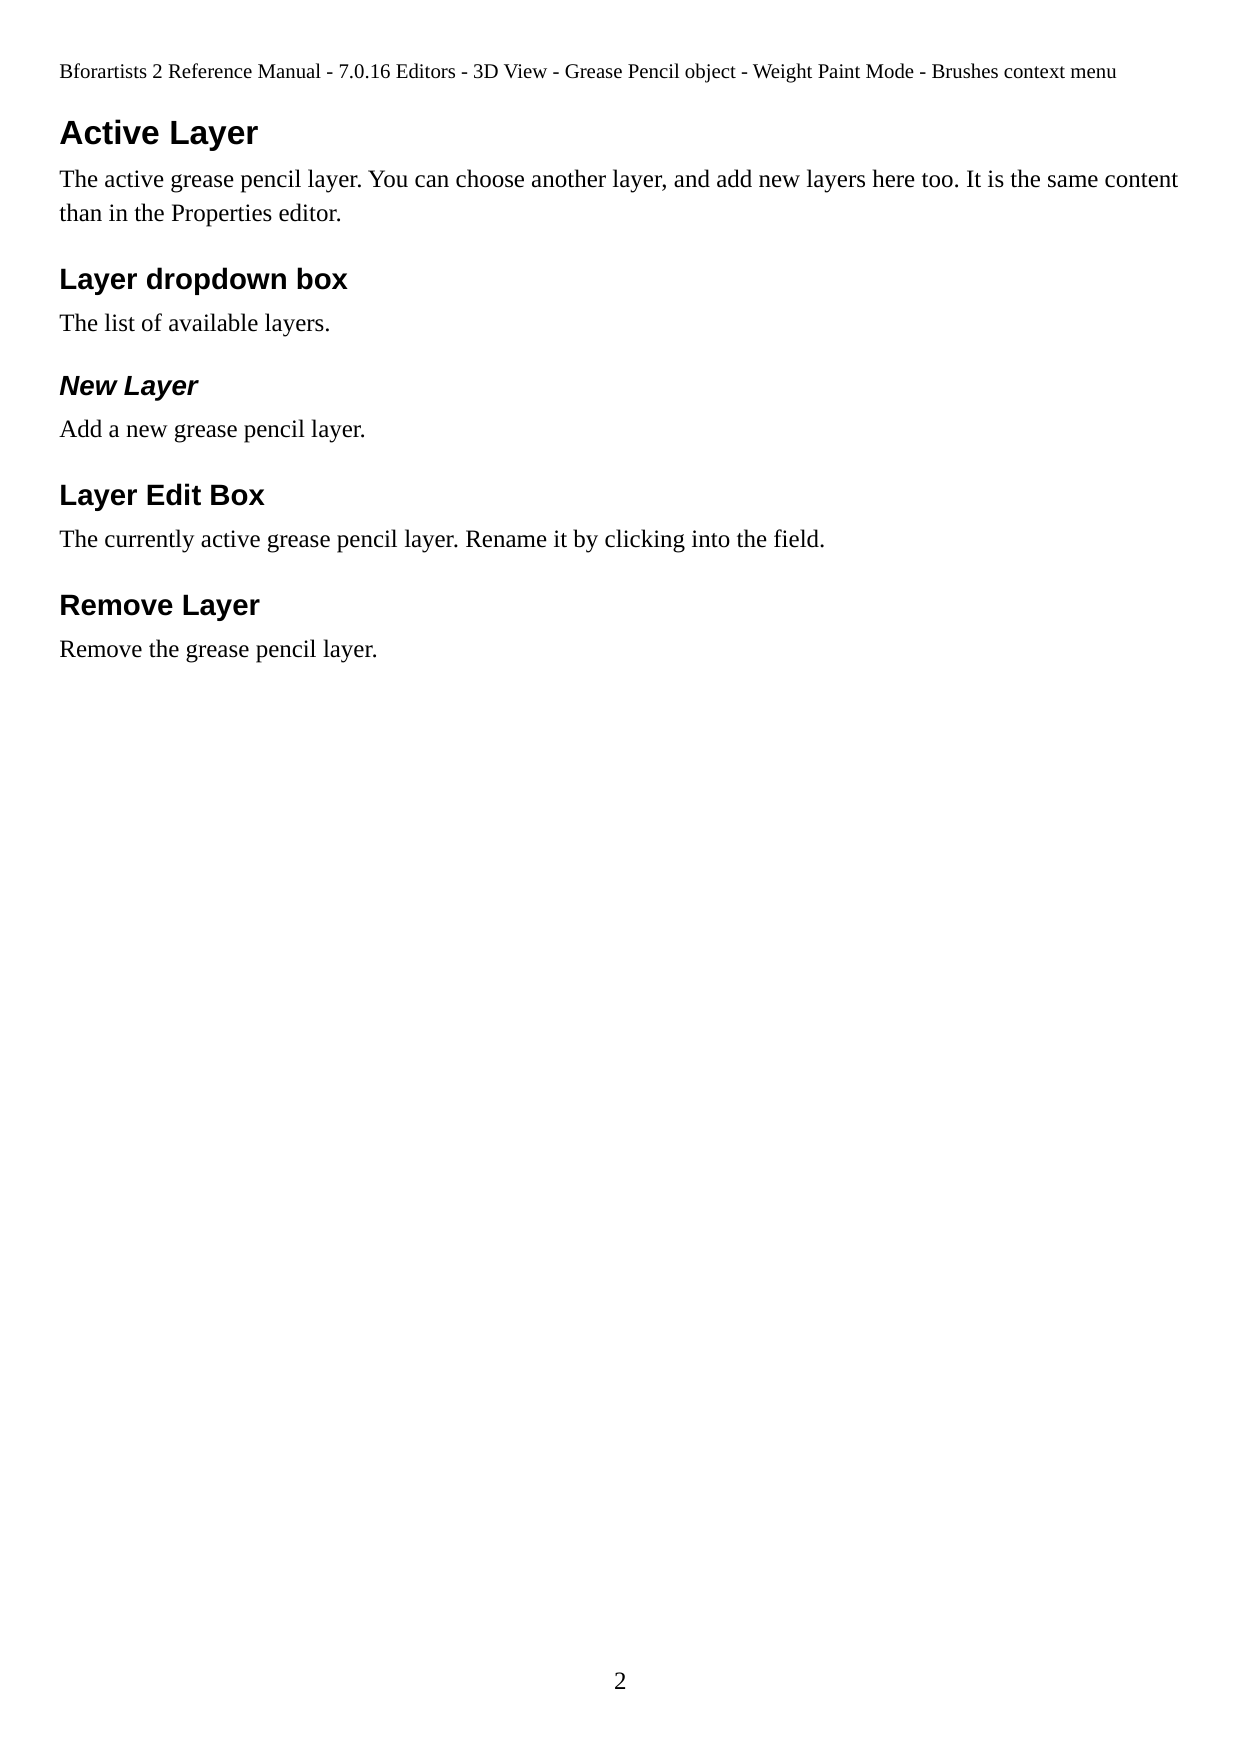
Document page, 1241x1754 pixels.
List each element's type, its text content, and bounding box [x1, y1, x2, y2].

subtitle Layer Edit Box [59, 478, 1181, 511]
text Remove the grease pencil layer. [59, 634, 1181, 663]
text The currently active grease pencil layer. Rename it by clicking into the field. [59, 524, 1181, 553]
text The list of available layers. [59, 308, 1181, 337]
subtitle Layer dropdown box [59, 262, 1181, 296]
subtitle Active Layer [59, 113, 1181, 151]
subtitle Remove Layer [59, 588, 1181, 621]
subtitle New Layer [59, 370, 1181, 402]
text The active grease pencil layer. You can choose another layer, and add new layers here too. It is the same content than in the Properties editor. [59, 164, 1181, 227]
text Add a new grease pencil layer. [59, 414, 1181, 443]
